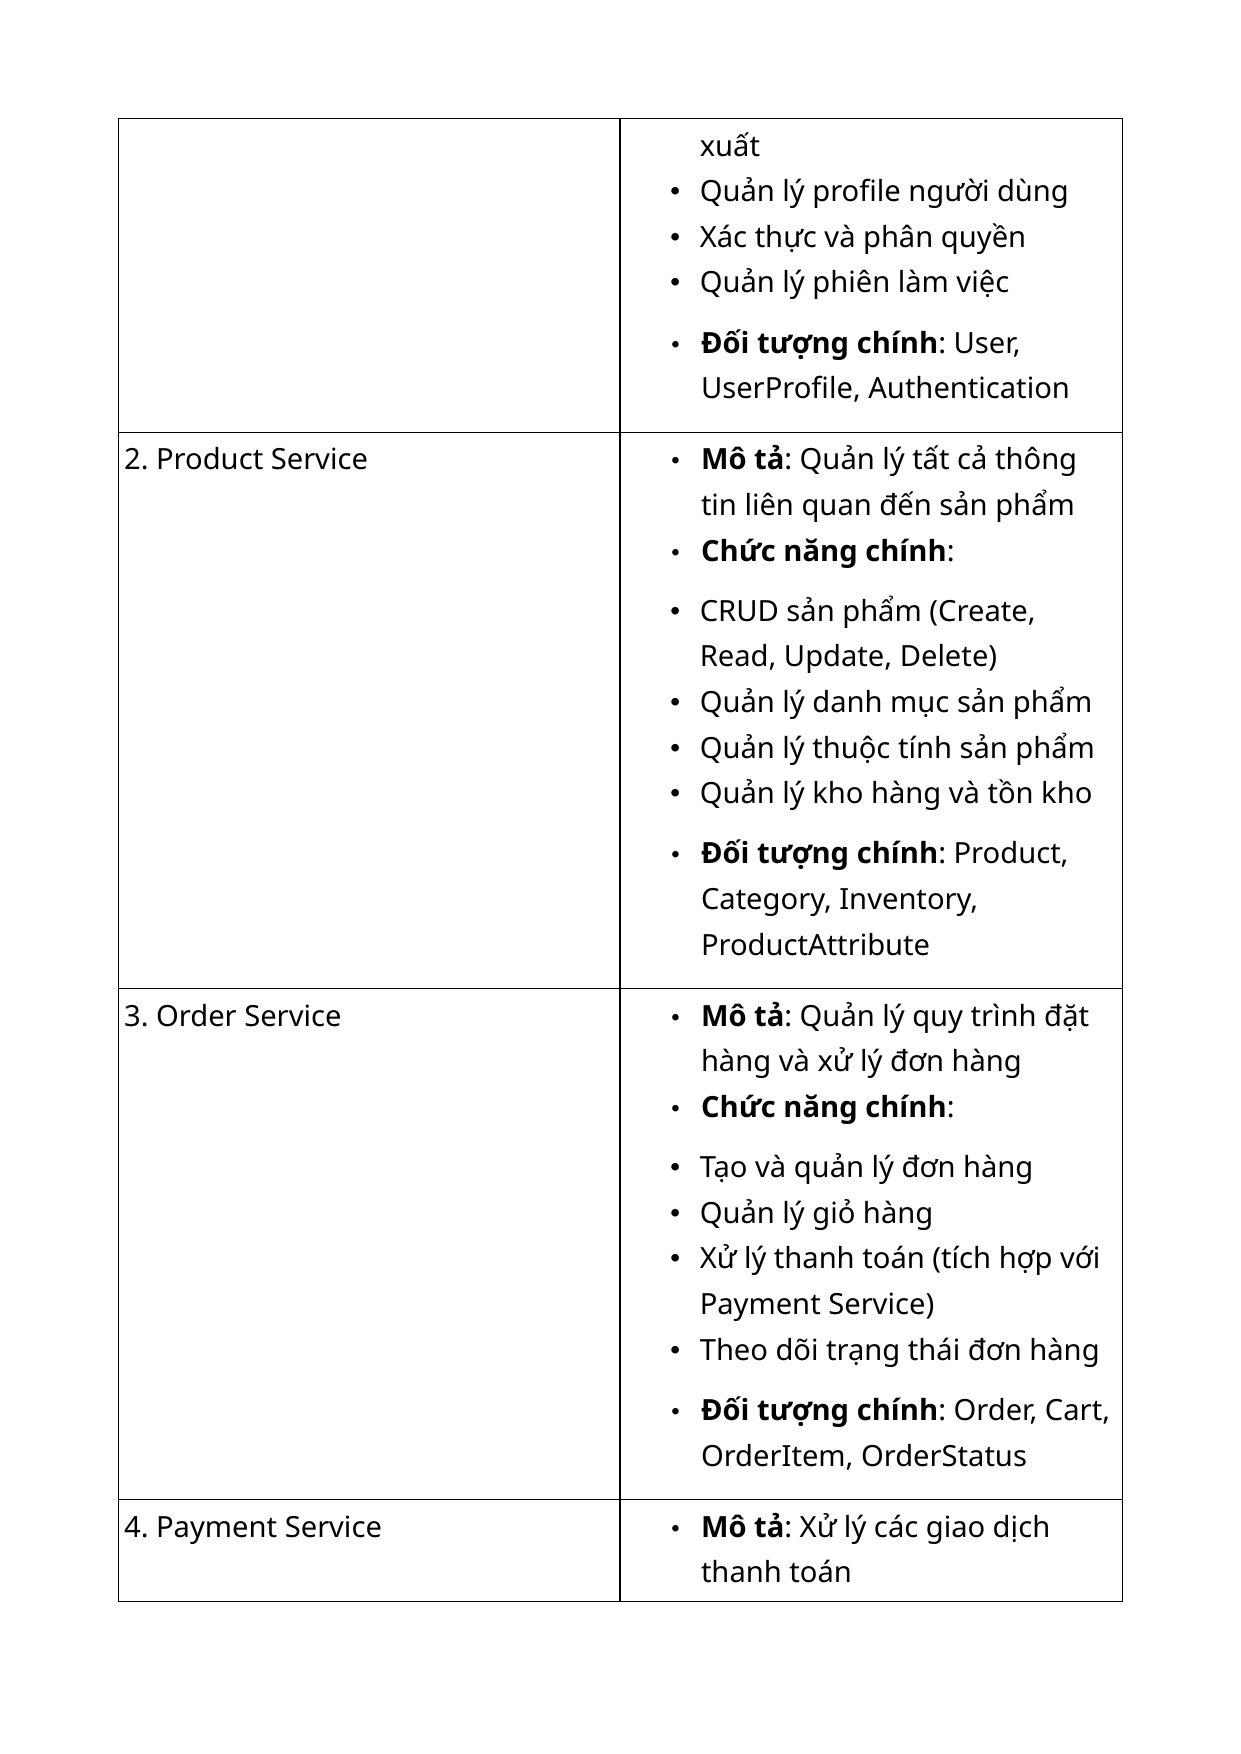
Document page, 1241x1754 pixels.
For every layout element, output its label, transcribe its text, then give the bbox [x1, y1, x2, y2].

table_cell 4. Payment Service [119, 1500, 619, 1601]
table_cell 3. Order Service [119, 989, 619, 1499]
table_cell [119, 119, 619, 432]
table_cell Mô tả: Quản lý quy trình đặt hàng và xử lý đơn hàng Chức năng chính: Tạo và quản lý đơn hàng Quản lý giỏ hàng Xử lý thanh toán (tích hợp với Payment Service) Theo dõi trạng thái đơn hàng Đối tượng chính: Order, Cart, OrderItem, OrderStatus [621, 989, 1122, 1499]
table_cell 2. Product Service [119, 433, 619, 988]
table_cell Mô tả: Quản lý tất cả thông tin liên quan đến người dùng Chức năng chính: Đăng ký, đăng nhập, đăng xuất Quản lý profile người dùng Xác thực và phân quyền Quản lý phiên làm việc Đối tượng chính: User, UserProfile, Authentication [621, 119, 1122, 432]
table_cell Mô tả: Quản lý tất cả thông tin liên quan đến sản phẩm Chức năng chính: CRUD sản phẩm (Create, Read, Update, Delete) Quản lý danh mục sản phẩm Quản lý thuộc tính sản phẩm Quản lý kho hàng và tồn kho Đối tượng chính: Product, Category, Inventory, ProductAttribute [621, 433, 1122, 988]
table_cell Mô tả: Xử lý các giao dịch thanh toán Chức năng chính: Tích hợp với cổng thanh toán bên thứ ba Xử lý giao dịch thanh toán Quản lý lịch sử thanh toán Xử lý hoàn tiền Đối tượng chính: Payment, Transaction, Refund [621, 1500, 1122, 1601]
